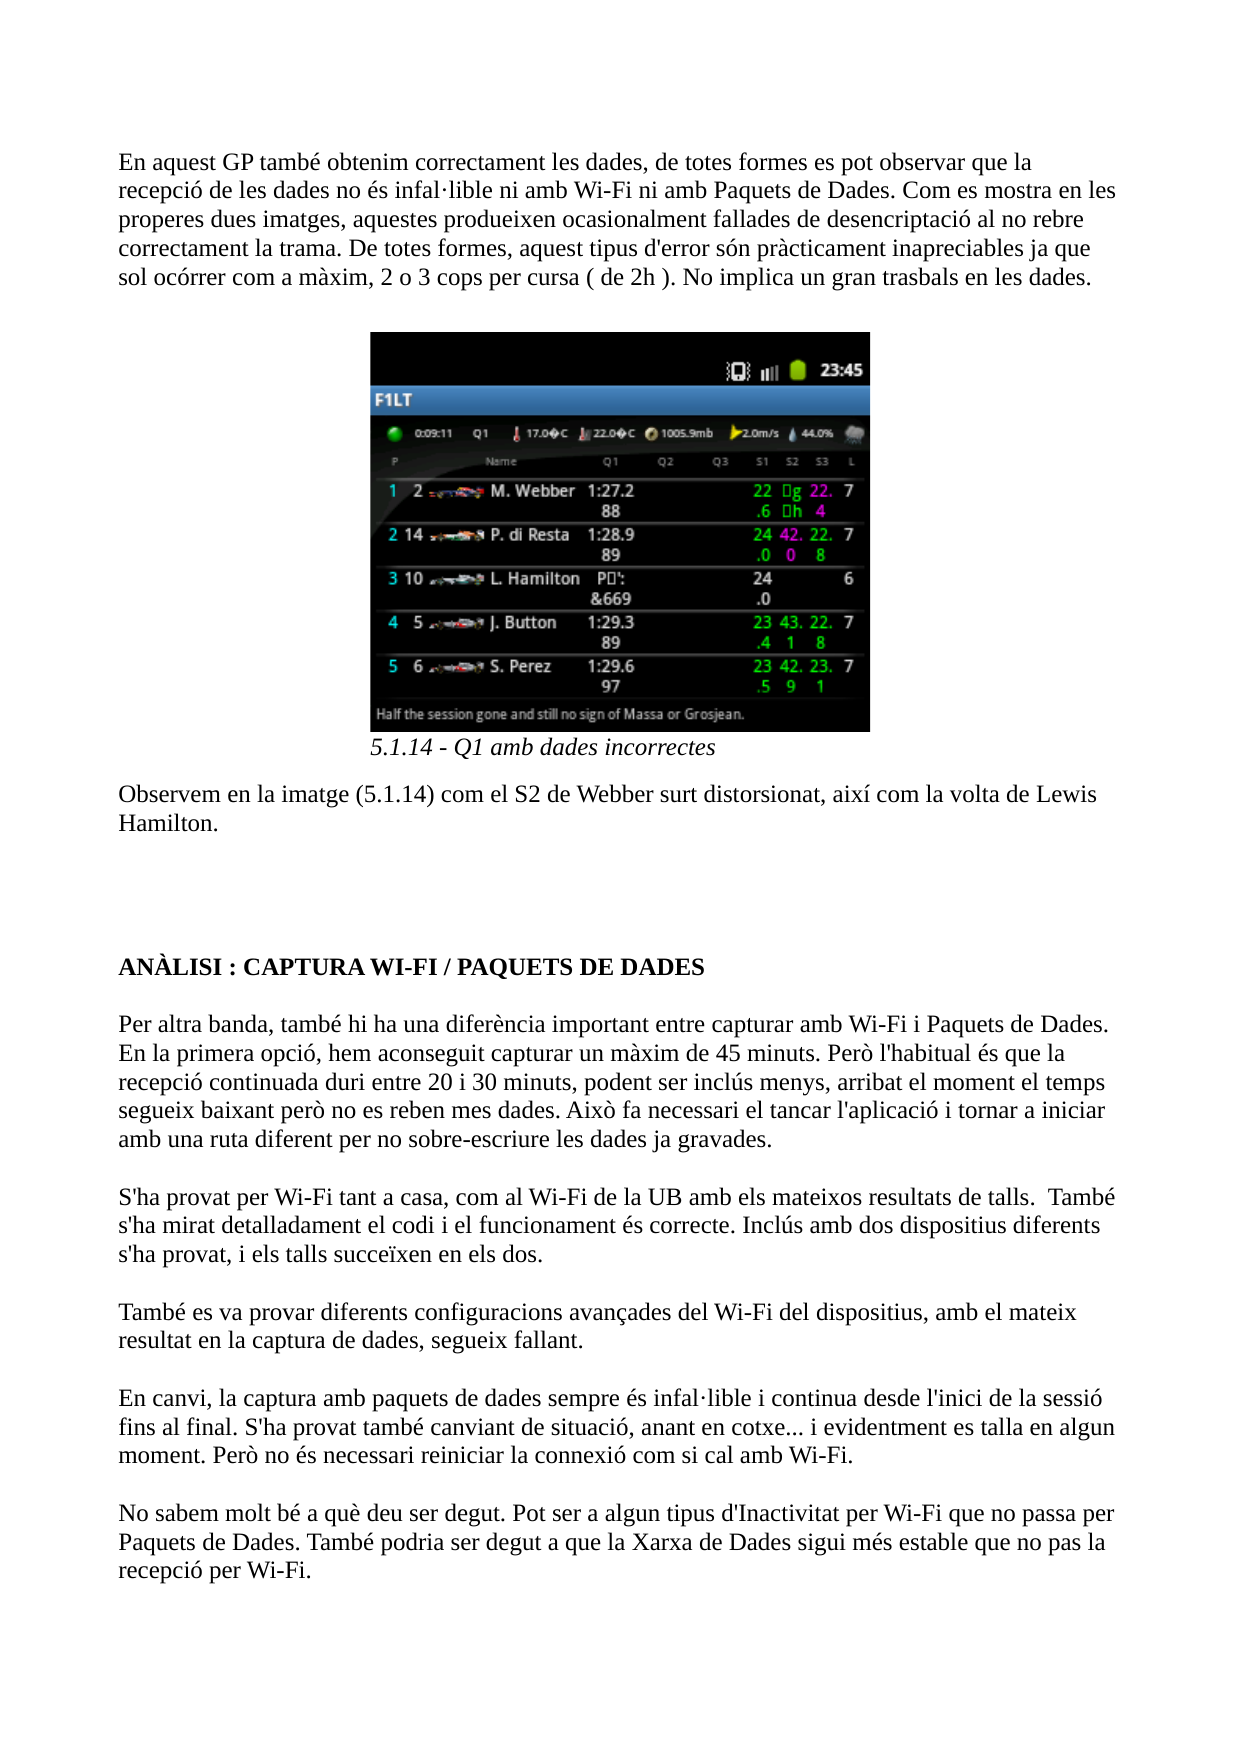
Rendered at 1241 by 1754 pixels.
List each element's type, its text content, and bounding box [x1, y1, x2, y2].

text Observem en la imatge (5.1.14) com el S2 de Webber surt distorsionat, així com la volta de Lewis Hamilton. [118, 779, 1122, 837]
text ANÀLISI : CAPTURA WI-FI / PAQUETS DE DADES [118, 952, 1122, 981]
text 5.1.14 - Q1 amb dades incorrectes [370, 732, 870, 761]
text Per altra banda, també hi ha una diferència important entre capturar amb Wi-Fi i Paquets de Dades. En la primera opció, hem aconseguit capturar un màxim de 45 minuts. Però l'habitual és que la recepció continuada duri entre 20 i 30 minuts, podent ser inclús menys, arribat el moment el temps segueix baixant però no es reben mes dades. Això fa necessari el tancar l'aplicació i tornar a iniciar amb una ruta diferent per no sobre-escriure les dades ja gravades. [118, 1009, 1122, 1153]
text En aquest GP també obtenim correctament les dades, de totes formes es pot observar que la recepció de les dades no és infal·lible ni amb Wi-Fi ni amb Paquets de Dades. Com es mostra en les properes dues imatges, aquestes produeixen ocasionalment fallades de desencriptació al no rebre correctament la trama. De totes formes, aquest tipus d'error són pràcticament inapreciables ja que sol ocórrer com a màxim, 2 o 3 cops per cursa ( de 2h ). No implica un gran trasbals en les dades. [118, 147, 1122, 291]
text En canvi, la captura amb paquets de dades sempre és infal·lible i continua desde l'inici de la sessió fins al final. S'ha provat també canviant de situació, anant en cotxe... i evidentment es talla en algun moment. Però no és necessari reiniciar la connexió com si cal amb Wi-Fi. [118, 1383, 1122, 1469]
text S'ha provat per Wi-Fi tant a casa, com al Wi-Fi de la UB amb els mateixos resultats de talls. També s'ha mirat detalladament el codi i el funcionament és correcte. Inclús amb dos dispositius diferents s'ha provat, i els talls succeïxen en els dos. [118, 1182, 1122, 1268]
text També es va provar diferents configuracions avançades del Wi-Fi del dispositius, amb el mateix resultat en la captura de dades, segueix fallant. [118, 1297, 1122, 1354]
text No sabem molt bé a què deu ser degut. Pot ser a algun tipus d'Inactivitat per Wi-Fi que no passa per Paquets de Dades. També podria ser degut a que la Xarxa de Dades sigui més estable que no pas la recepció per Wi-Fi. [118, 1498, 1122, 1584]
picture [370, 332, 871, 732]
